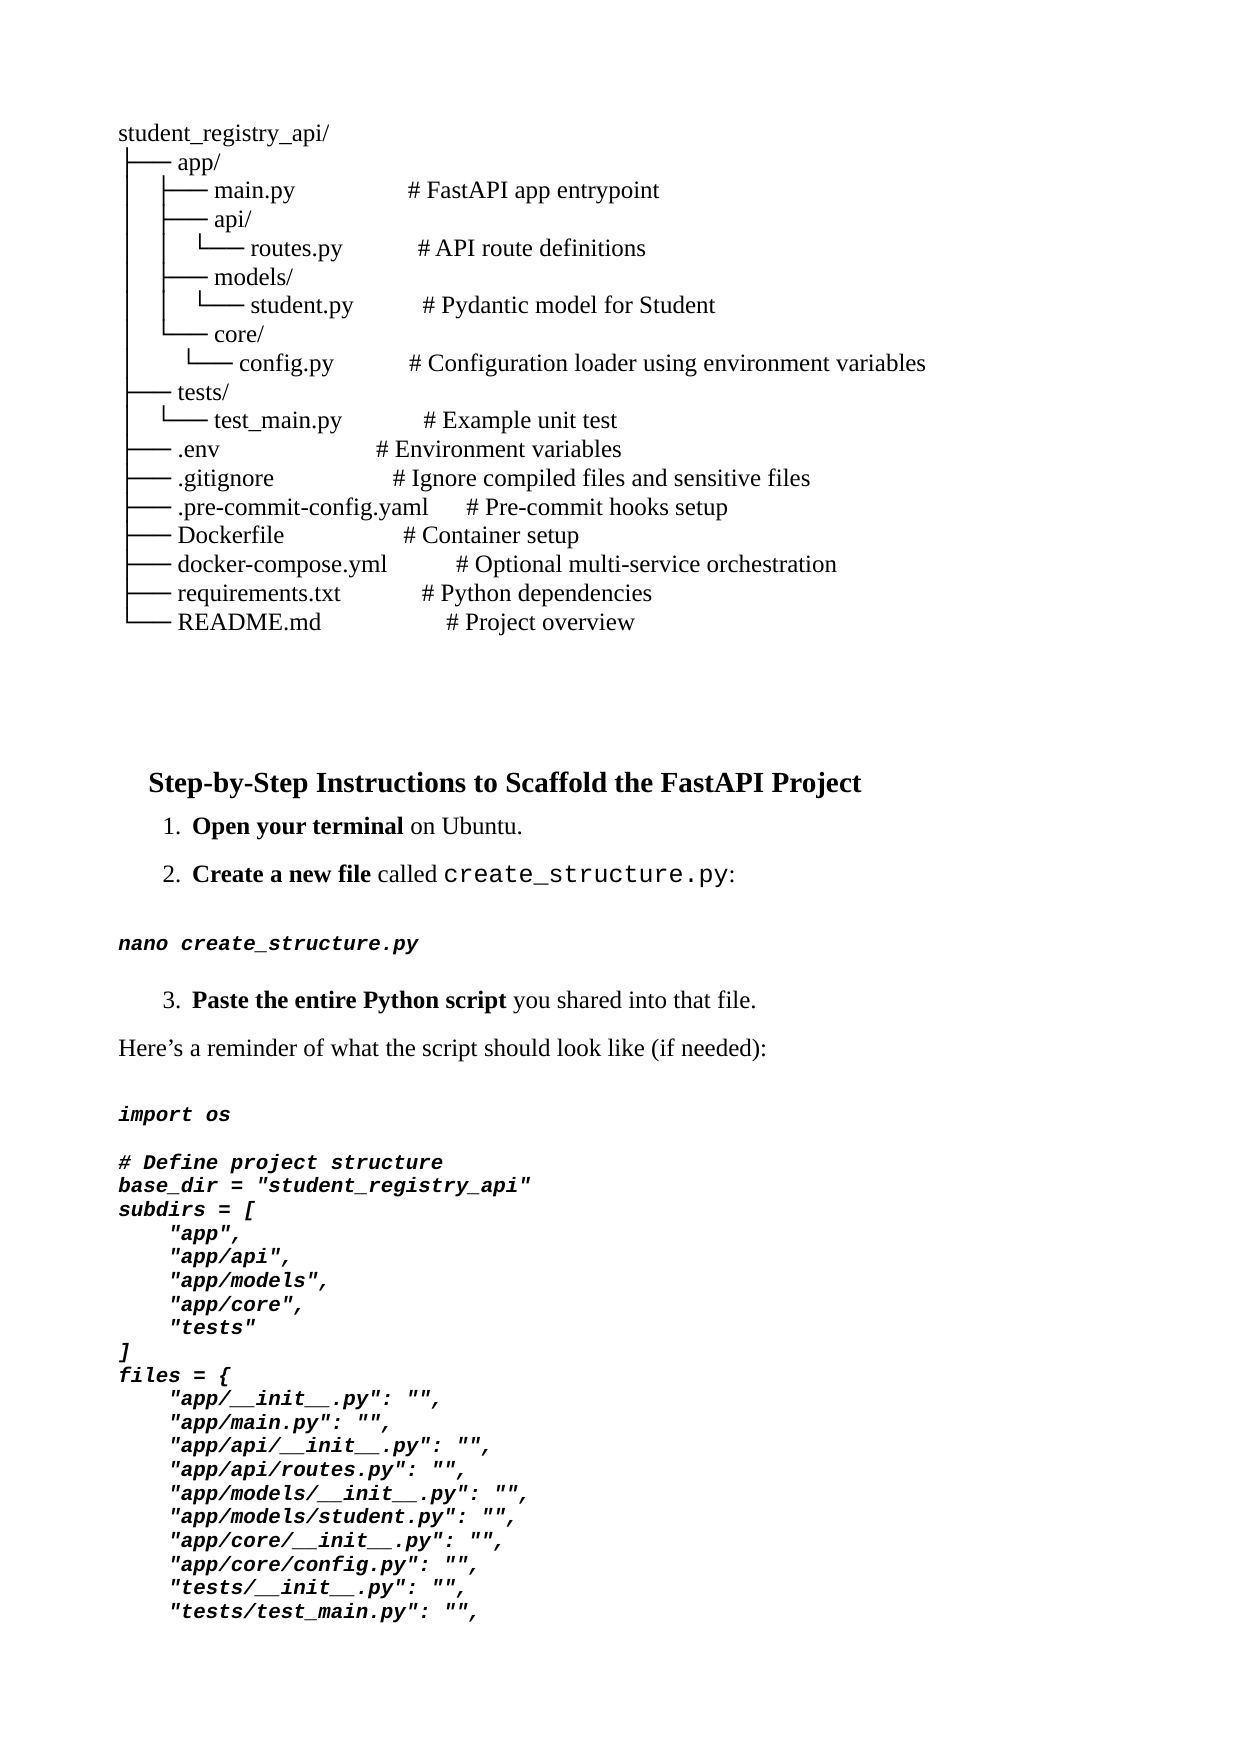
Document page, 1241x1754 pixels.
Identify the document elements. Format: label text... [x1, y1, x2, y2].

text "app/__init__.py": "", [118, 1388, 1122, 1412]
text ├── .env # Environment variables [128, 434, 1122, 463]
text │ ├── api/ [118, 204, 126, 233]
text "tests/__init__.py": "", [118, 1577, 1122, 1601]
text └── README.md # Project overview [118, 607, 1122, 722]
text │ ├── main.py # FastAPI app entrypoint [164, 176, 1122, 204]
text files = { [118, 1364, 1122, 1388]
text ├── app/ [118, 147, 126, 176]
text "app/api", [118, 1246, 1122, 1270]
text "app/core/config.py": "", [118, 1554, 1122, 1577]
text "app/models/student.py": "", [118, 1506, 1122, 1530]
text │ └── test_main.py # Example unit test [128, 406, 1122, 434]
text ├── tests/ [118, 377, 126, 406]
text │ │ └── routes.py # API route definitions [128, 233, 162, 262]
list Paste the entire Python script you shared into that file. [162, 986, 1122, 1014]
text ├── tests/ [128, 377, 1122, 406]
text │ ├── main.py # FastAPI app entrypoint [128, 176, 162, 204]
text │ ├── api/ [164, 204, 1122, 233]
text Here’s a reminder of what the script should look like (if needed): [118, 1033, 1122, 1062]
text # Define project structure [118, 1152, 1122, 1175]
text ├── .pre-commit-config.yaml # Pre-commit hooks setup [128, 492, 1122, 521]
text subdirs = [ [118, 1199, 1122, 1223]
text "app/main.py": "", [118, 1412, 1122, 1436]
text ] [118, 1341, 1122, 1364]
list Open your terminal on Ubuntu. [162, 811, 1122, 840]
text "app/core", [118, 1294, 1122, 1317]
text "app/models", [118, 1270, 1122, 1294]
text "tests/test_main.py": "", [118, 1601, 1122, 1625]
text ├── requirements.txt # Python dependencies [128, 578, 1122, 607]
text │ ├── api/ [128, 204, 162, 233]
text student_registry_api/ [118, 118, 1122, 147]
text ├── docker-compose.yml # Optional multi-service orchestration [128, 549, 1122, 578]
text │ │ └── student.py # Pydantic model for Student [164, 291, 1122, 319]
text base_dir = "student_registry_api" [118, 1175, 1122, 1199]
text │ ├── models/ [164, 262, 1122, 291]
text ├── app/ [128, 147, 1122, 176]
text │ └── core/ [118, 319, 126, 348]
list Create a new file called create_structure.py: [162, 859, 1122, 890]
text │ ├── models/ [128, 262, 162, 291]
text │ │ └── routes.py # API route definitions [164, 233, 1122, 262]
text "app/api/routes.py": "", [118, 1459, 1122, 1483]
text ├── Dockerfile # Container setup [128, 521, 1122, 549]
text "app/api/__init__.py": "", [118, 1436, 1122, 1459]
text nano create_structure.py [118, 932, 1122, 956]
text ├── .gitignore # Ignore compiled files and sensitive files [128, 463, 1122, 492]
text "app/models/__init__.py": "", [118, 1483, 1122, 1506]
text "app", [118, 1223, 1122, 1246]
text "tests" [118, 1317, 1122, 1341]
text import os [118, 1104, 1122, 1128]
text │ └── core/ [128, 319, 1122, 348]
text │ └── config.py # Configuration loader using environment variables [128, 348, 1122, 377]
subtitle ✅ Step-by-Step Instructions to Scaffold the FastAPI Project [118, 765, 1122, 799]
text "app/core/__init__.py": "", [118, 1530, 1122, 1554]
text │ │ └── student.py # Pydantic model for Student [128, 291, 162, 319]
